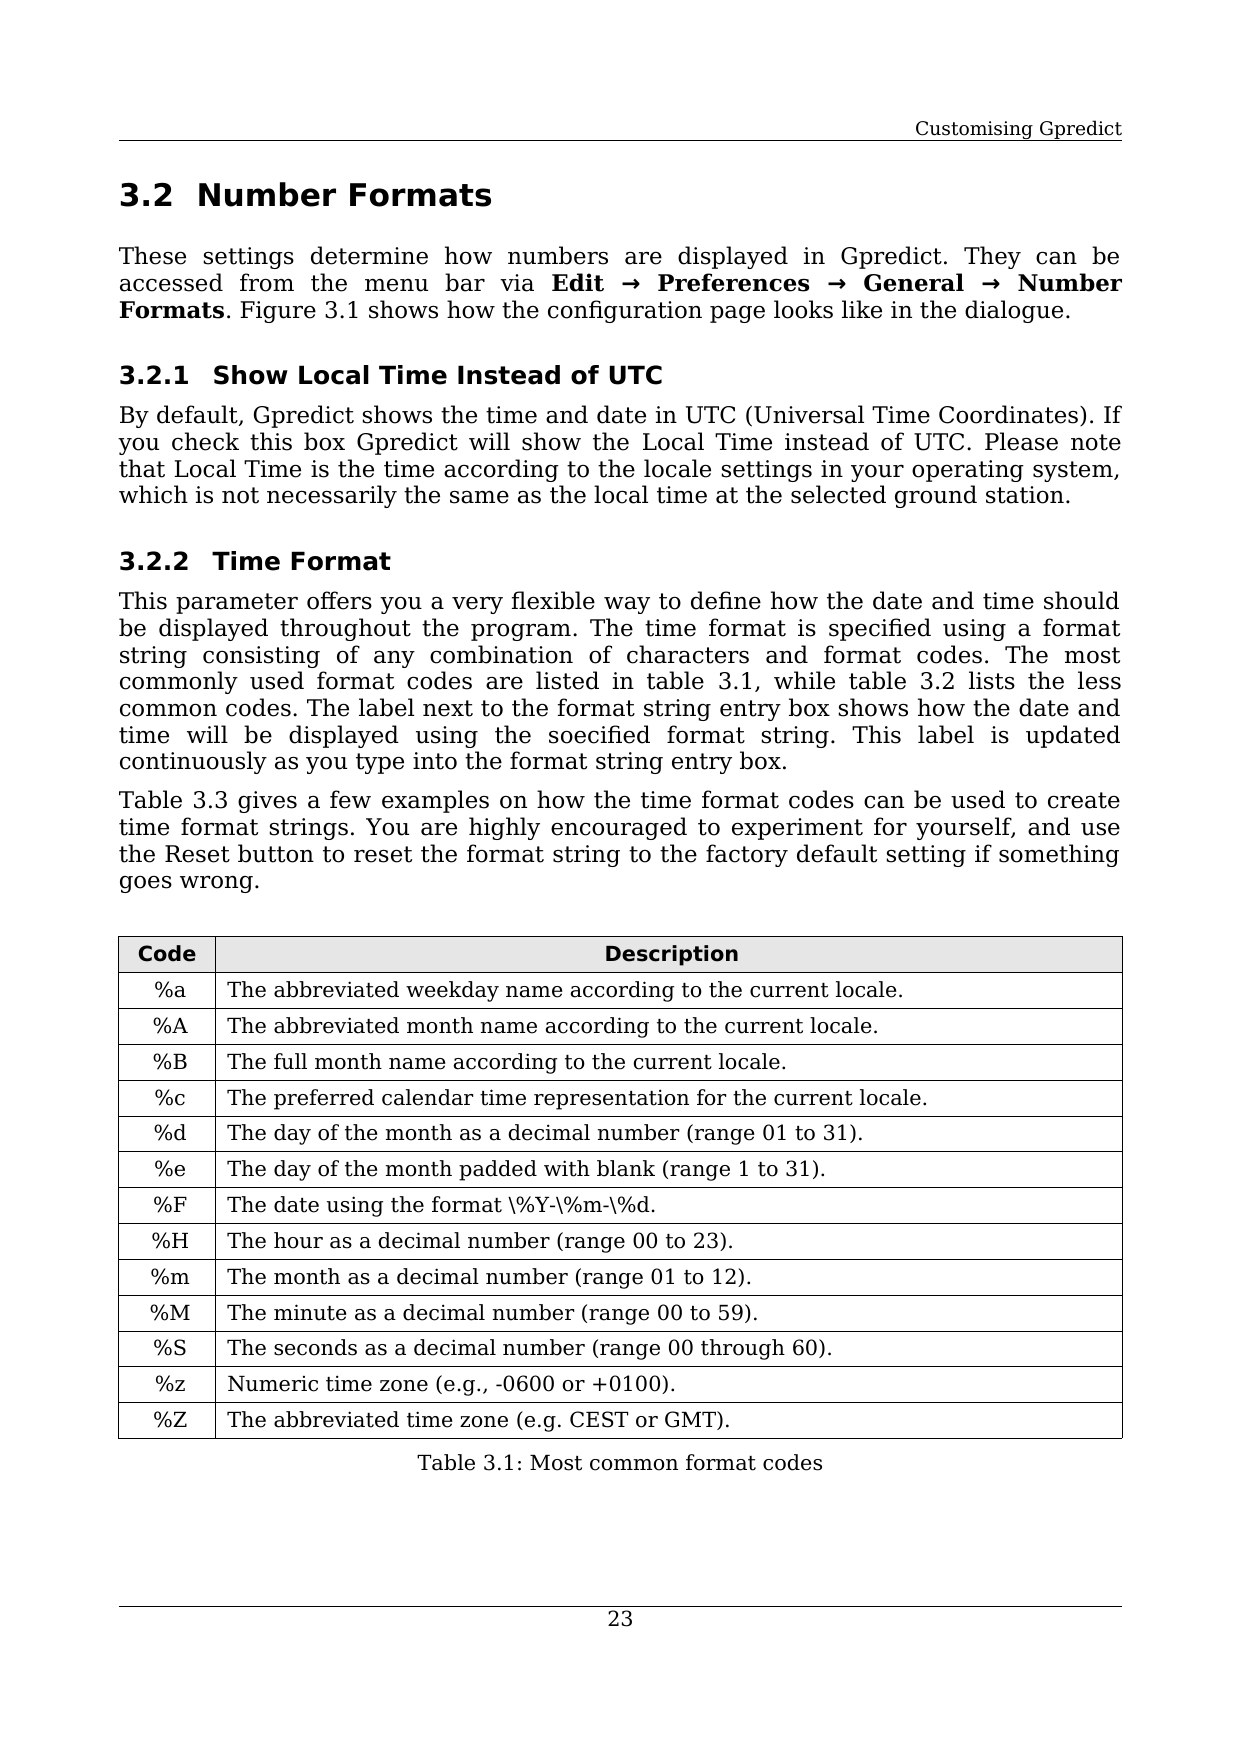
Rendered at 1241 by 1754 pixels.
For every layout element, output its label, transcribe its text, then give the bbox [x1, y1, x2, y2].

table_cell The preferred calendar time representation for the current locale. [216, 1081, 1122, 1116]
table_cell %z [119, 1367, 215, 1402]
table_cell %S [119, 1332, 215, 1366]
text Table 3.3 gives a few examples on how the time format codes can be used to create time format strings. You are highly encouraged to experiment for yourself, and use the Reset button to reset the format string to the factory default setting if something goes wrong. [118, 788, 1122, 894]
text This parameter offers you a very flexible way to define how the date and time should be displayed throughout the program. The time format is specified using a format string consisting of any combination of characters and format codes. The most commonly used format codes are listed in table 3.1, while table 3.2 lists the less common codes. The label next to the format string entry box shows how the date and time will be displayed using the soecified format string. This label is updated continuously as you type into the format string entry box. [118, 588, 1122, 775]
table_cell The seconds as a decimal number (range 00 through 60). [216, 1332, 1122, 1366]
table_cell Numeric time zone (e.g., -0600 or +0100). [216, 1367, 1122, 1402]
table_cell %d [119, 1117, 215, 1151]
table_cell The date using the format \%Y-\%m-\%d. [216, 1188, 1122, 1223]
table_cell The full month name according to the current locale. [216, 1045, 1122, 1080]
table_header Description [216, 937, 1122, 972]
table_cell %a [119, 973, 215, 1008]
table_cell The abbreviated weekday name according to the current locale. [216, 973, 1122, 1008]
text By default, Gpredict shows the time and date in UTC (Universal Time Coordinates). If you check this box Gpredict will show the Local Time instead of UTC. Please note that Local Time is the time according to the locale settings in your operating system, which is not necessarily the same as the local time at the selected ground station. [118, 403, 1122, 509]
subtitle Time Format [118, 547, 1122, 576]
table_cell The minute as a decimal number (range 00 to 59). [216, 1296, 1122, 1331]
table_cell %A [119, 1009, 215, 1044]
table_cell %B [119, 1045, 215, 1080]
table_cell %c [119, 1081, 215, 1116]
table_cell The day of the month as a decimal number (range 01 to 31). [216, 1117, 1122, 1151]
table_cell The day of the month padded with blank (range 1 to 31). [216, 1152, 1122, 1187]
subtitle Number Formats [118, 177, 1122, 213]
table_cell The abbreviated month name according to the current locale. [216, 1009, 1122, 1044]
table_cell %Z [119, 1403, 215, 1438]
table_cell %M [119, 1296, 215, 1331]
table_header Code [119, 937, 215, 972]
table_cell %F [119, 1188, 215, 1223]
table_cell The hour as a decimal number (range 00 to 23). [216, 1224, 1122, 1259]
text Table 3.1: Most common format codes [118, 1451, 1122, 1475]
table_cell %H [119, 1224, 215, 1259]
table_cell %e [119, 1152, 215, 1187]
table_cell The abbreviated time zone (e.g. CEST or GMT). [216, 1403, 1122, 1438]
text These settings determine how numbers are displayed in Gpredict. They can be accessed from the menu bar via Edit → Preferences → General → Number Formats. Figure 3.1 shows how the configuration page looks like in the dialogue. [118, 243, 1122, 323]
subtitle Show Local Time Instead of UTC [118, 361, 1122, 390]
table_cell The month as a decimal number (range 01 to 12). [216, 1260, 1122, 1295]
table_cell %m [119, 1260, 215, 1295]
